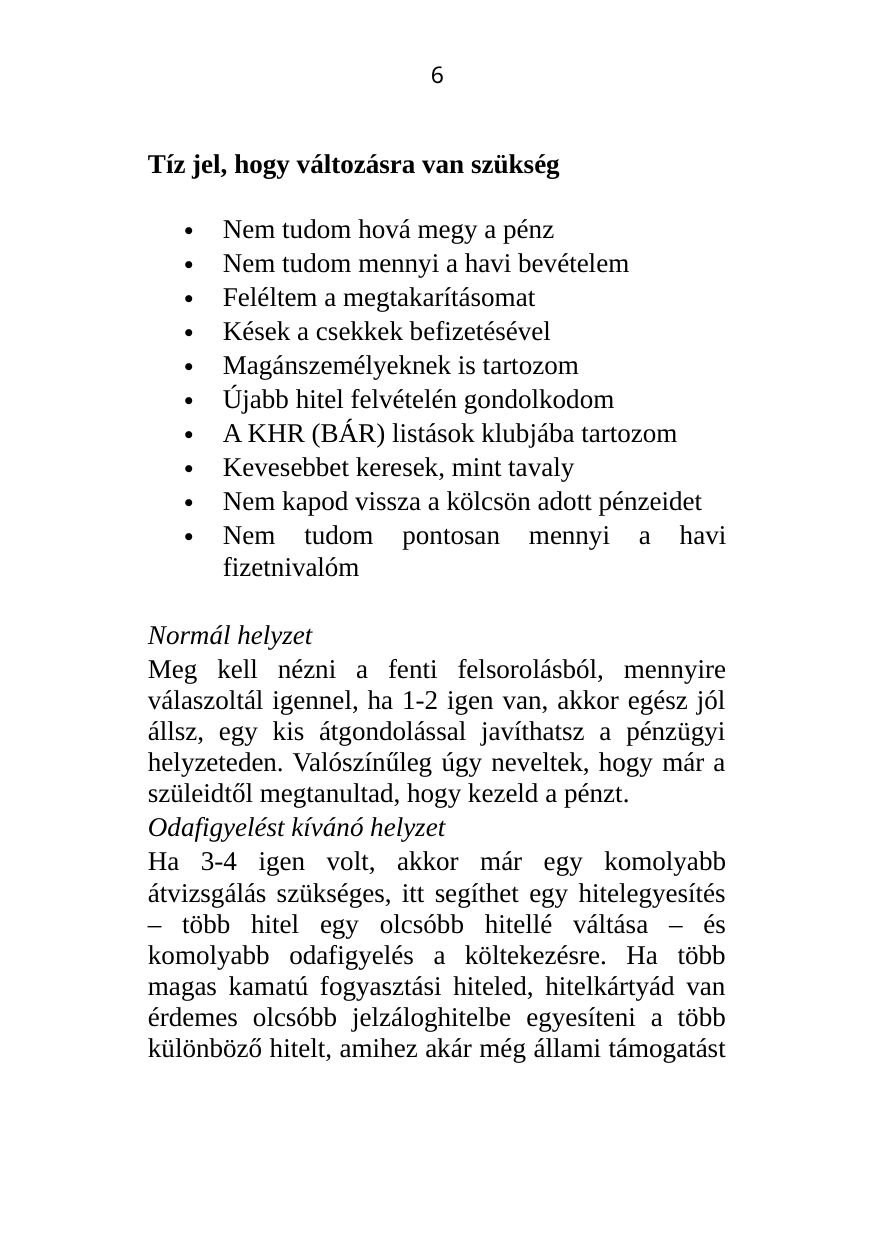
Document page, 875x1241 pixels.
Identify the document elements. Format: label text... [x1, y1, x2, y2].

list Feléltem a megtakarításomat [185, 281, 726, 312]
list Nem tudom hová megy a pénz [185, 213, 726, 244]
text Normál helyzet [148, 619, 726, 650]
list Nem kapod vissza a kölcsön adott pénzeidet [185, 485, 726, 517]
list Nem tudom mennyi a havi bevételem [185, 247, 726, 278]
list Kevesebbet keresek, mint tavaly [185, 451, 726, 482]
text Meg kell nézni a fenti felsorolásból, mennyire válaszoltál igennel, ha 1-2 igen van, akkor egész jól állsz, egy kis átgondolással javíthatsz a pénzügyi helyzeteden. Valószínűleg úgy neveltek, hogy már a szüleidtől megtanultad, hogy kezeld a pénzt. [148, 653, 726, 808]
list Kések a csekkek befizetésével [185, 315, 726, 346]
list Újabb hitel felvételén gondolkodom [185, 383, 726, 414]
list Nem tudom pontosan mennyi a havi fizetnivalóm [185, 519, 726, 582]
text Odafigyelést kívánó helyzet [148, 811, 726, 843]
list Magánszemélyeknek is tartozom [185, 349, 726, 380]
list A KHR (BÁR) listások klubjába tartozom [185, 417, 726, 448]
text Ha 3-4 igen volt, akkor már egy komolyabb átvizsgálás szükséges, itt segíthet egy hitelegyesítés – több hitel egy olcsóbb hitellé váltása – és komolyabb odafigyelés a költekezésre. Ha több magas kamatú fogyasztási hiteled, hitelkártyád van érdemes olcsóbb jelzáloghitelbe egyesíteni a több különböző hitelt, amihez akár még állami támogatást [148, 846, 726, 1063]
text Tíz jel, hogy változásra van szükség [148, 148, 726, 179]
